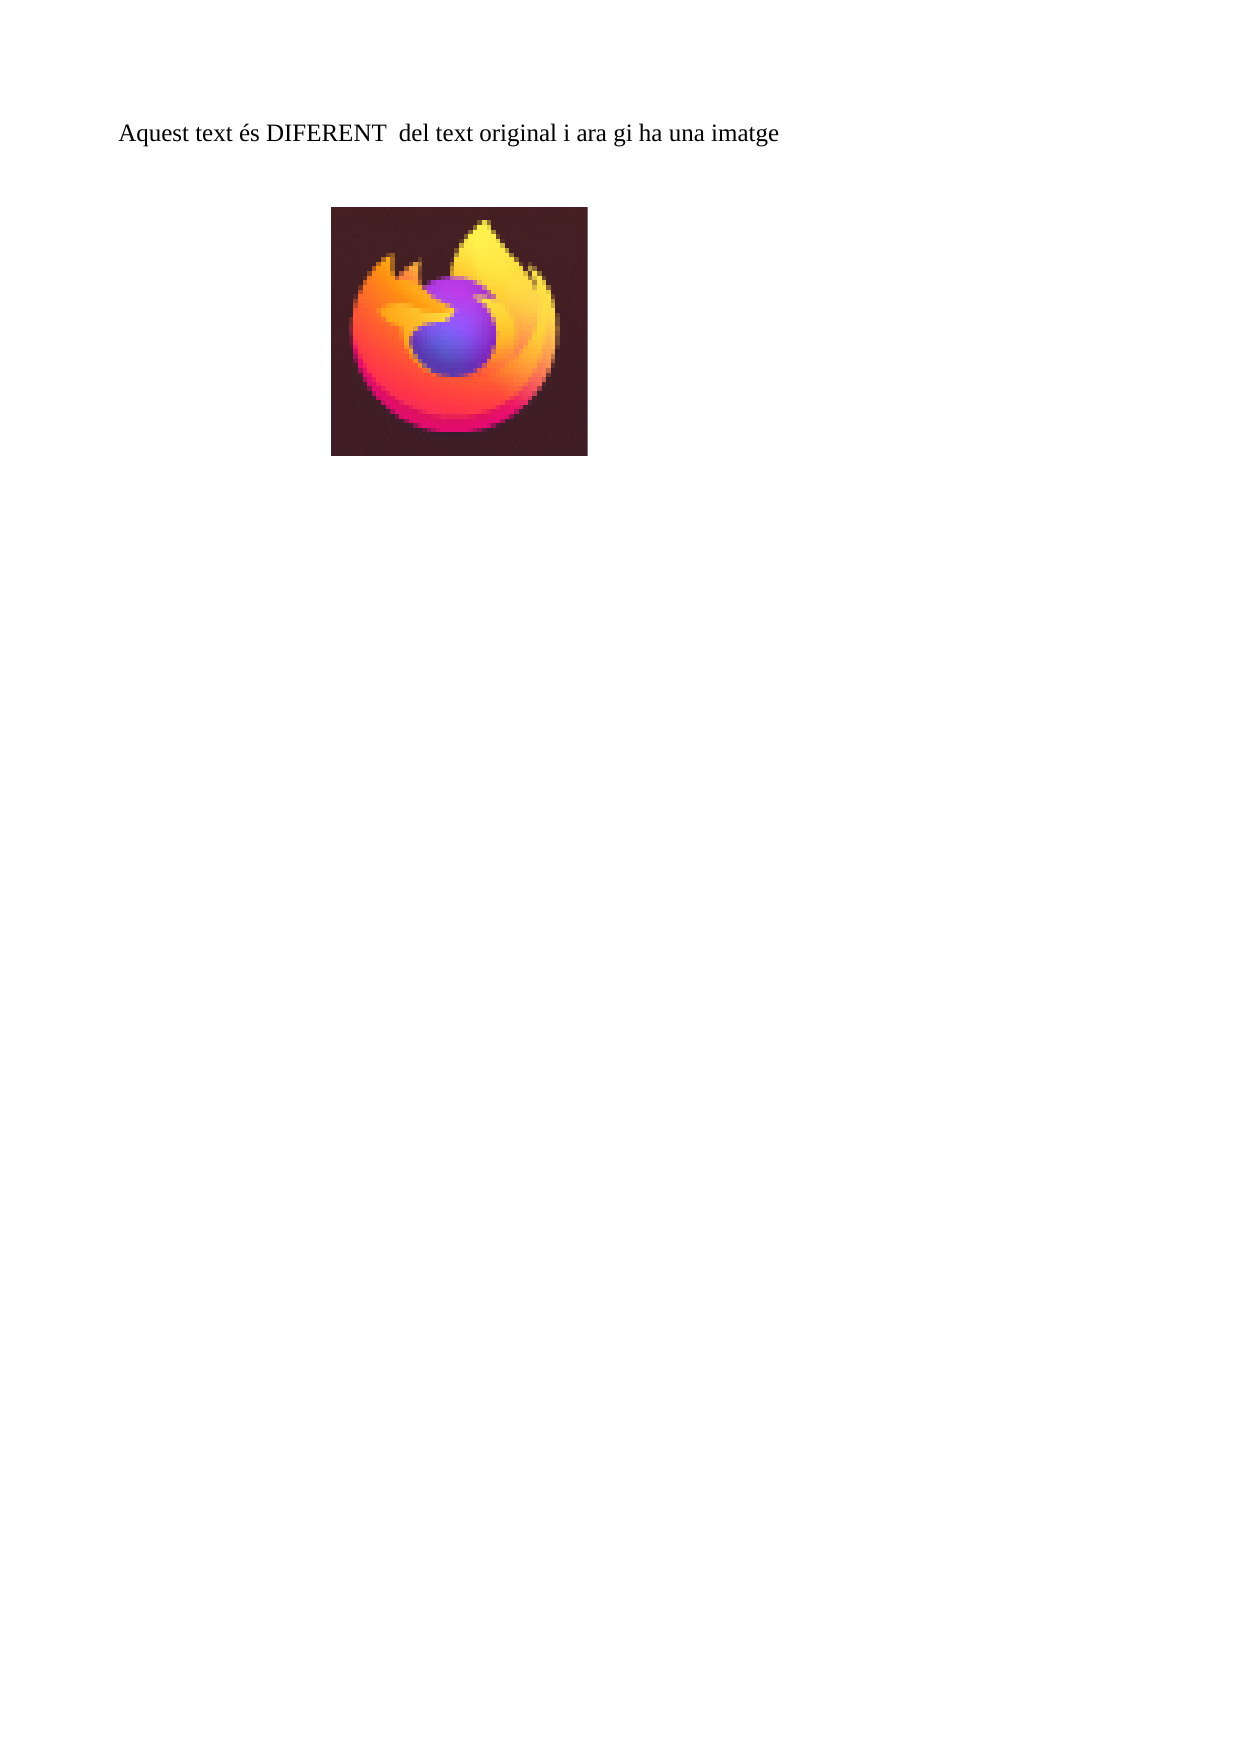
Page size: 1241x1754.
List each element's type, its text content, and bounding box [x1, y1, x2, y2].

picture [331, 207, 588, 456]
text Aquest text és DIFERENT del text original i ara gi ha una imatge [118, 118, 1122, 147]
